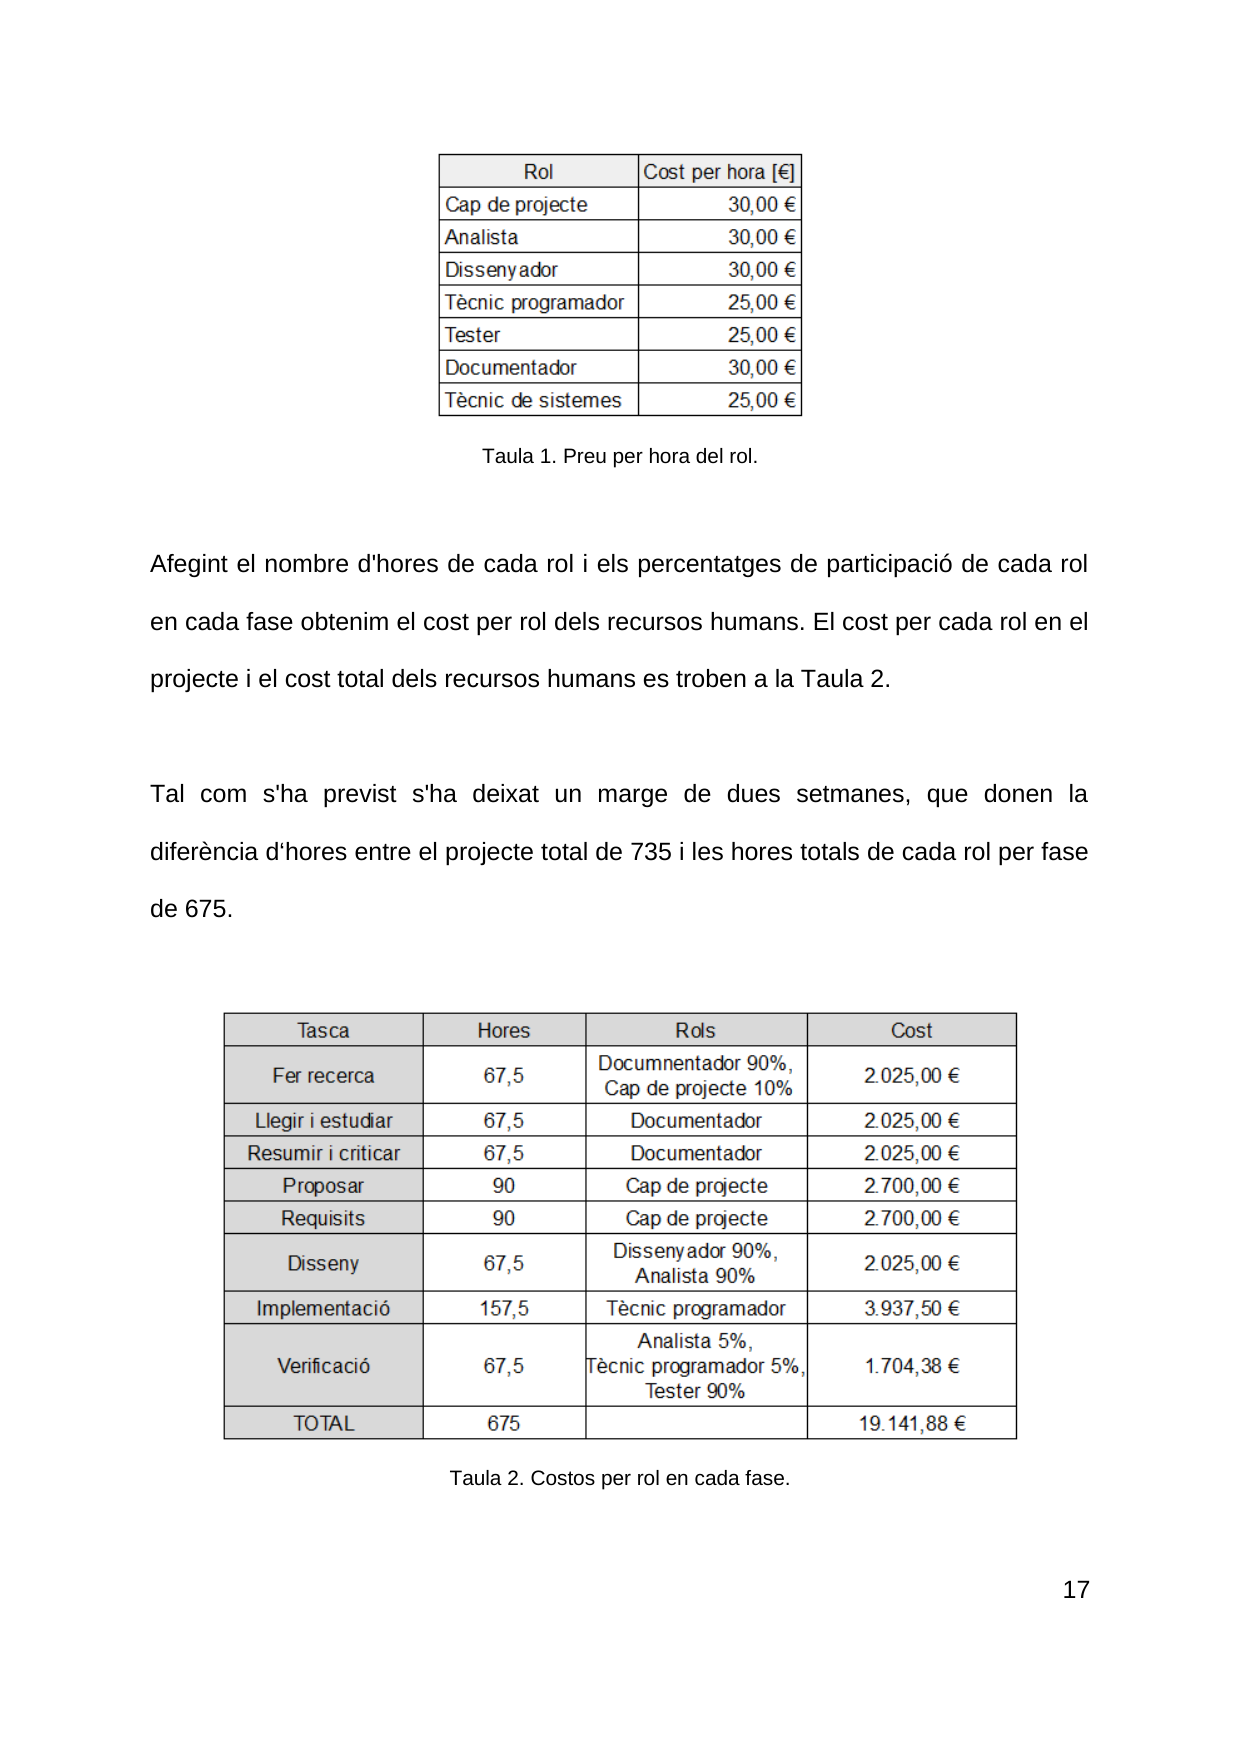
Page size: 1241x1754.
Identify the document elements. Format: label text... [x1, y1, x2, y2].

text Afegint el nombre d'hores de cada rol i els percentatges de participació de cada rol en cada fase obtenim el cost per rol dels recursos humans. El cost per cada rol en el projecte i el cost total dels recursos humans es troben a la Taula 2. [150, 549, 1090, 693]
picture [220, 1009, 1020, 1442]
picture [435, 150, 805, 420]
text Tal com s'ha previst s'ha deixat un marge de dues setmanes, que donen la diferència d‘hores entre el projecte total de 735 i les hores totals de cada rol per fase de 675. [150, 779, 1090, 923]
text Taula 2. Costos per rol en cada fase. [150, 1009, 1090, 1490]
text Taula 1. Preu per hora del rol. [150, 150, 1090, 468]
